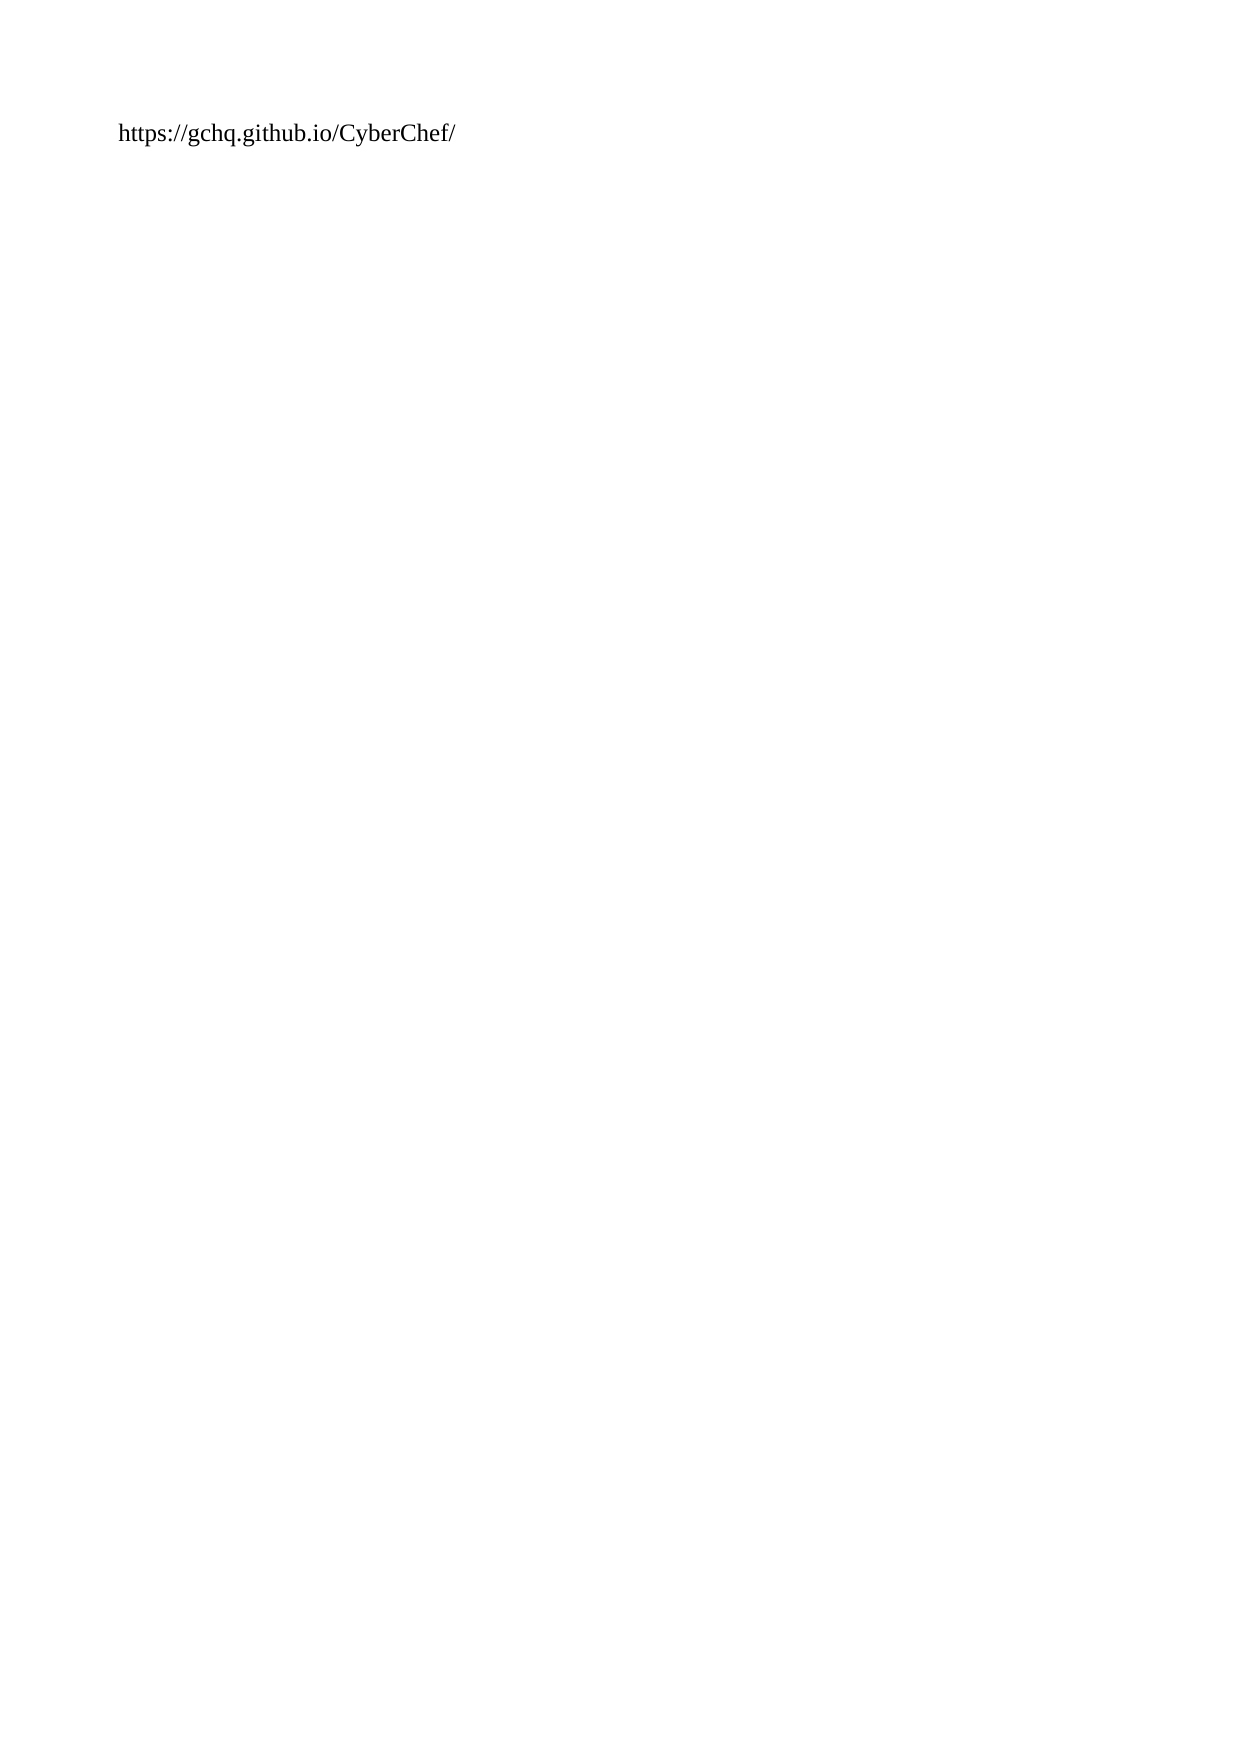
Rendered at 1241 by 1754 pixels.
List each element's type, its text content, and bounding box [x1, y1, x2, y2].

text https://gchq.github.io/CyberChef/ [118, 118, 1122, 147]
